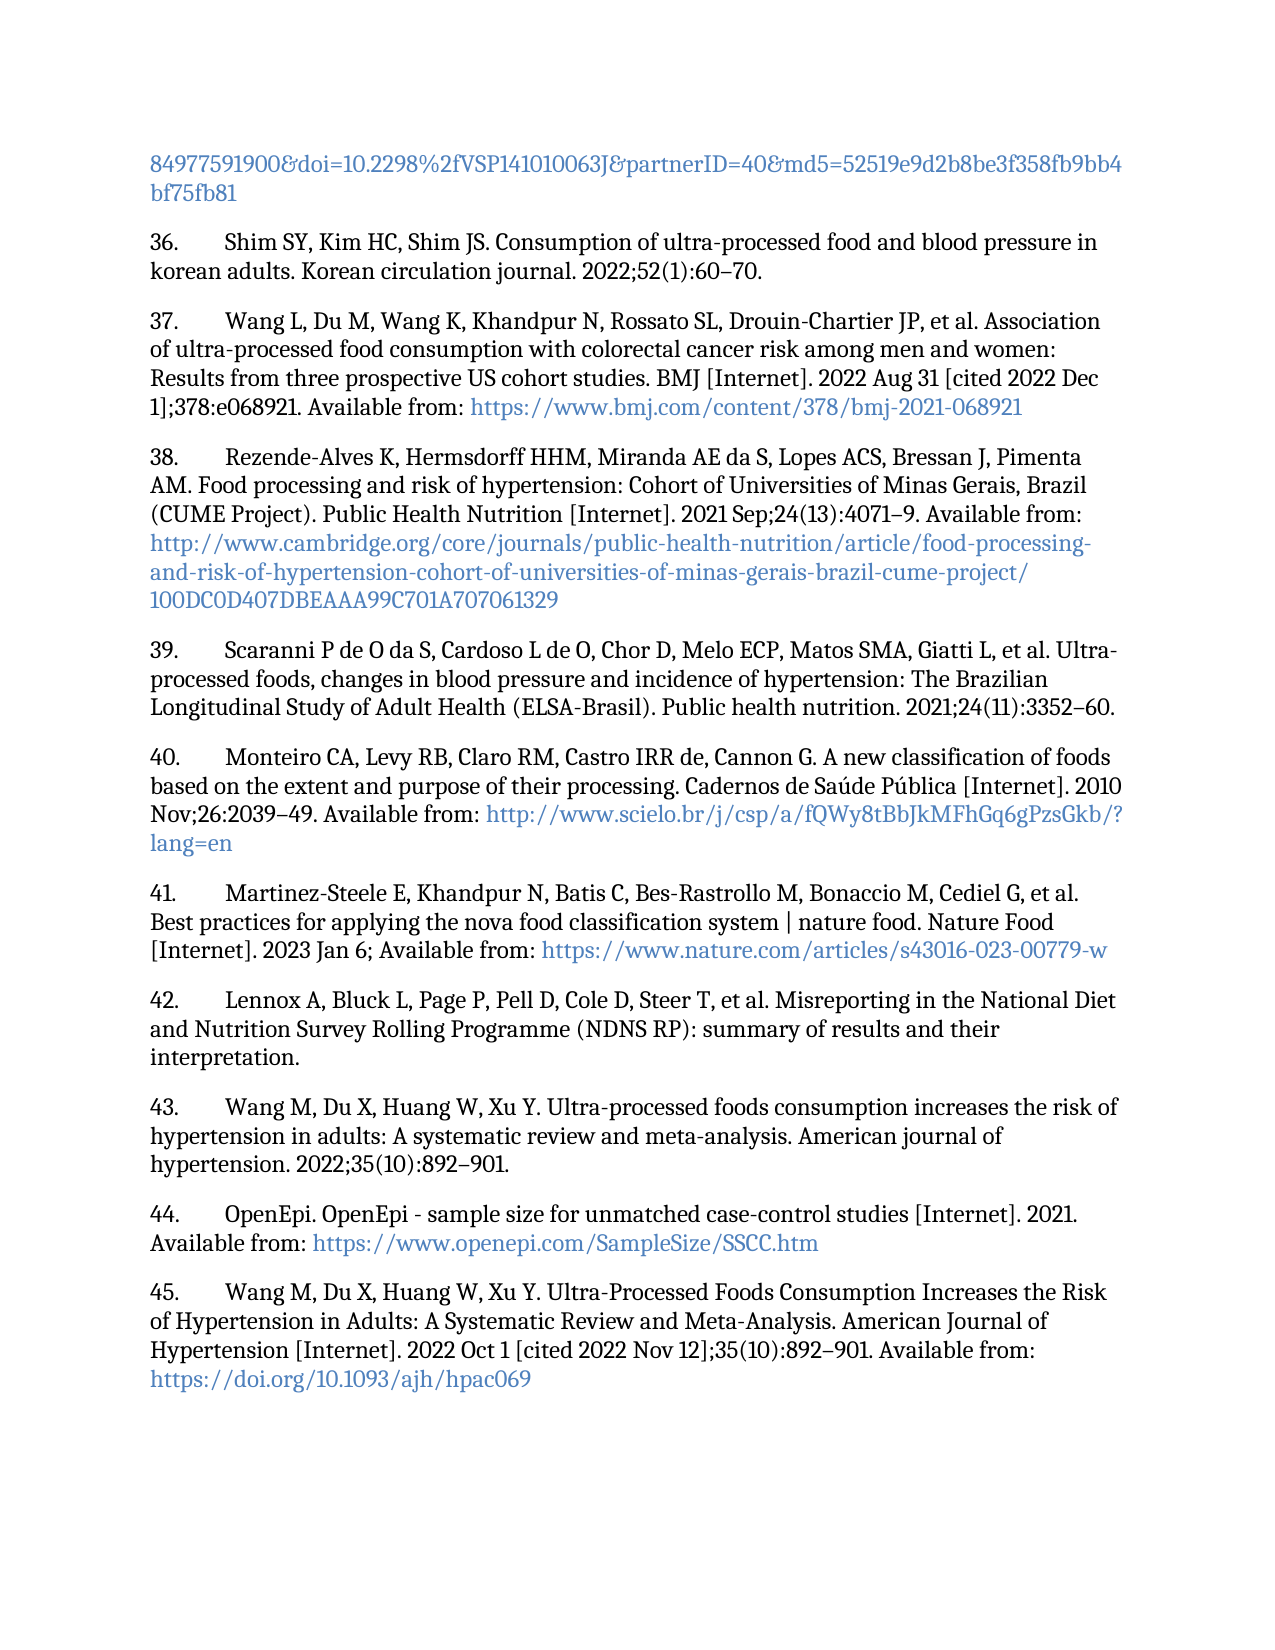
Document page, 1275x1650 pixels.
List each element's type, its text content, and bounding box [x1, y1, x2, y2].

text 39. Scaranni P de O da S, Cardoso L de O, Chor D, Melo ECP, Matos SMA, Giatti L, et al. Ultra-processed foods, changes in blood pressure and incidence of hypertension: The Brazilian Longitudinal Study of Adult Health (ELSA-Brasil). Public health nutrition. 2021;24(11):3352–60. [150, 636, 1125, 722]
text 43. Wang M, Du X, Huang W, Xu Y. Ultra-processed foods consumption increases the risk of hypertension in adults: A systematic review and meta-analysis. American journal of hypertension. 2022;35(10):892–901. [150, 1093, 1125, 1179]
text 36. Shim SY, Kim HC, Shim JS. Consumption of ultra-processed food and blood pressure in korean adults. Korean circulation journal. 2022;52(1):60–70. [150, 228, 1125, 286]
text 41. Martinez-Steele E, Khandpur N, Batis C, Bes-Rastrollo M, Bonaccio M, Cediel G, et al. Best practices for applying the nova food classification system | nature food. Nature Food [Internet]. 2023 Jan 6; Available from: https://www.nature.com/articles/s43016-023-00779-w [150, 879, 1125, 965]
text 44. OpenEpi. OpenEpi - sample size for unmatched case-control studies [Internet]. 2021. Available from: https://www.openepi.com/SampleSize/SSCC.htm [150, 1200, 1125, 1257]
text 40. Monteiro CA, Levy RB, Claro RM, Castro IRR de, Cannon G. A new classification of foods based on the extent and purpose of their processing. Cadernos de Saúde Pública [Internet]. 2010 Nov;26:2039–49. Available from: http://www.scielo.br/j/csp/a/fQWy8tBbJkMFhGq6gPzsGkb/?lang=en [150, 743, 1125, 858]
text 37. Wang L, Du M, Wang K, Khandpur N, Rossato SL, Drouin-Chartier JP, et al. Association of ultra-processed food consumption with colorectal cancer risk among men and women: Results from three prospective US cohort studies. BMJ [Internet]. 2022 Aug 31 [cited 2022 Dec 1];378:e068921. Available from: https://www.bmj.com/content/378/bmj-2021-068921 [150, 307, 1125, 422]
text 45. Wang M, Du X, Huang W, Xu Y. Ultra-Processed Foods Consumption Increases the Risk of Hypertension in Adults: A Systematic Review and Meta-Analysis. American Journal of Hypertension [Internet]. 2022 Oct 1 [cited 2022 Nov 12];35(10):892–901. Available from: https://doi.org/10.1093/ajh/hpac069 [150, 1278, 1125, 1393]
text 84977591900&doi=10.2298%2fVSP141010063J&partnerID=40&md5=52519e9d2b8be3f358fb9bb4bf75fb81 [150, 150, 1125, 207]
text 38. Rezende-Alves K, Hermsdorff HHM, Miranda AE da S, Lopes ACS, Bressan J, Pimenta AM. Food processing and risk of hypertension: Cohort of Universities of Minas Gerais, Brazil (CUME Project). Public Health Nutrition [Internet]. 2021 Sep;24(13):4071–9. Available from: http://www.cambridge.org/core/journals/public-health-nutrition/article/food-processing-and-risk-of-hypertension-cohort-of-universities-of-minas-gerais-brazil-cume-project/100DC0D407DBEAAA99C701A707061329 [150, 442, 1125, 615]
text 42. Lennox A, Bluck L, Page P, Pell D, Cole D, Steer T, et al. Misreporting in the National Diet and Nutrition Survey Rolling Programme (NDNS RP): summary of results and their interpretation. [150, 986, 1125, 1072]
